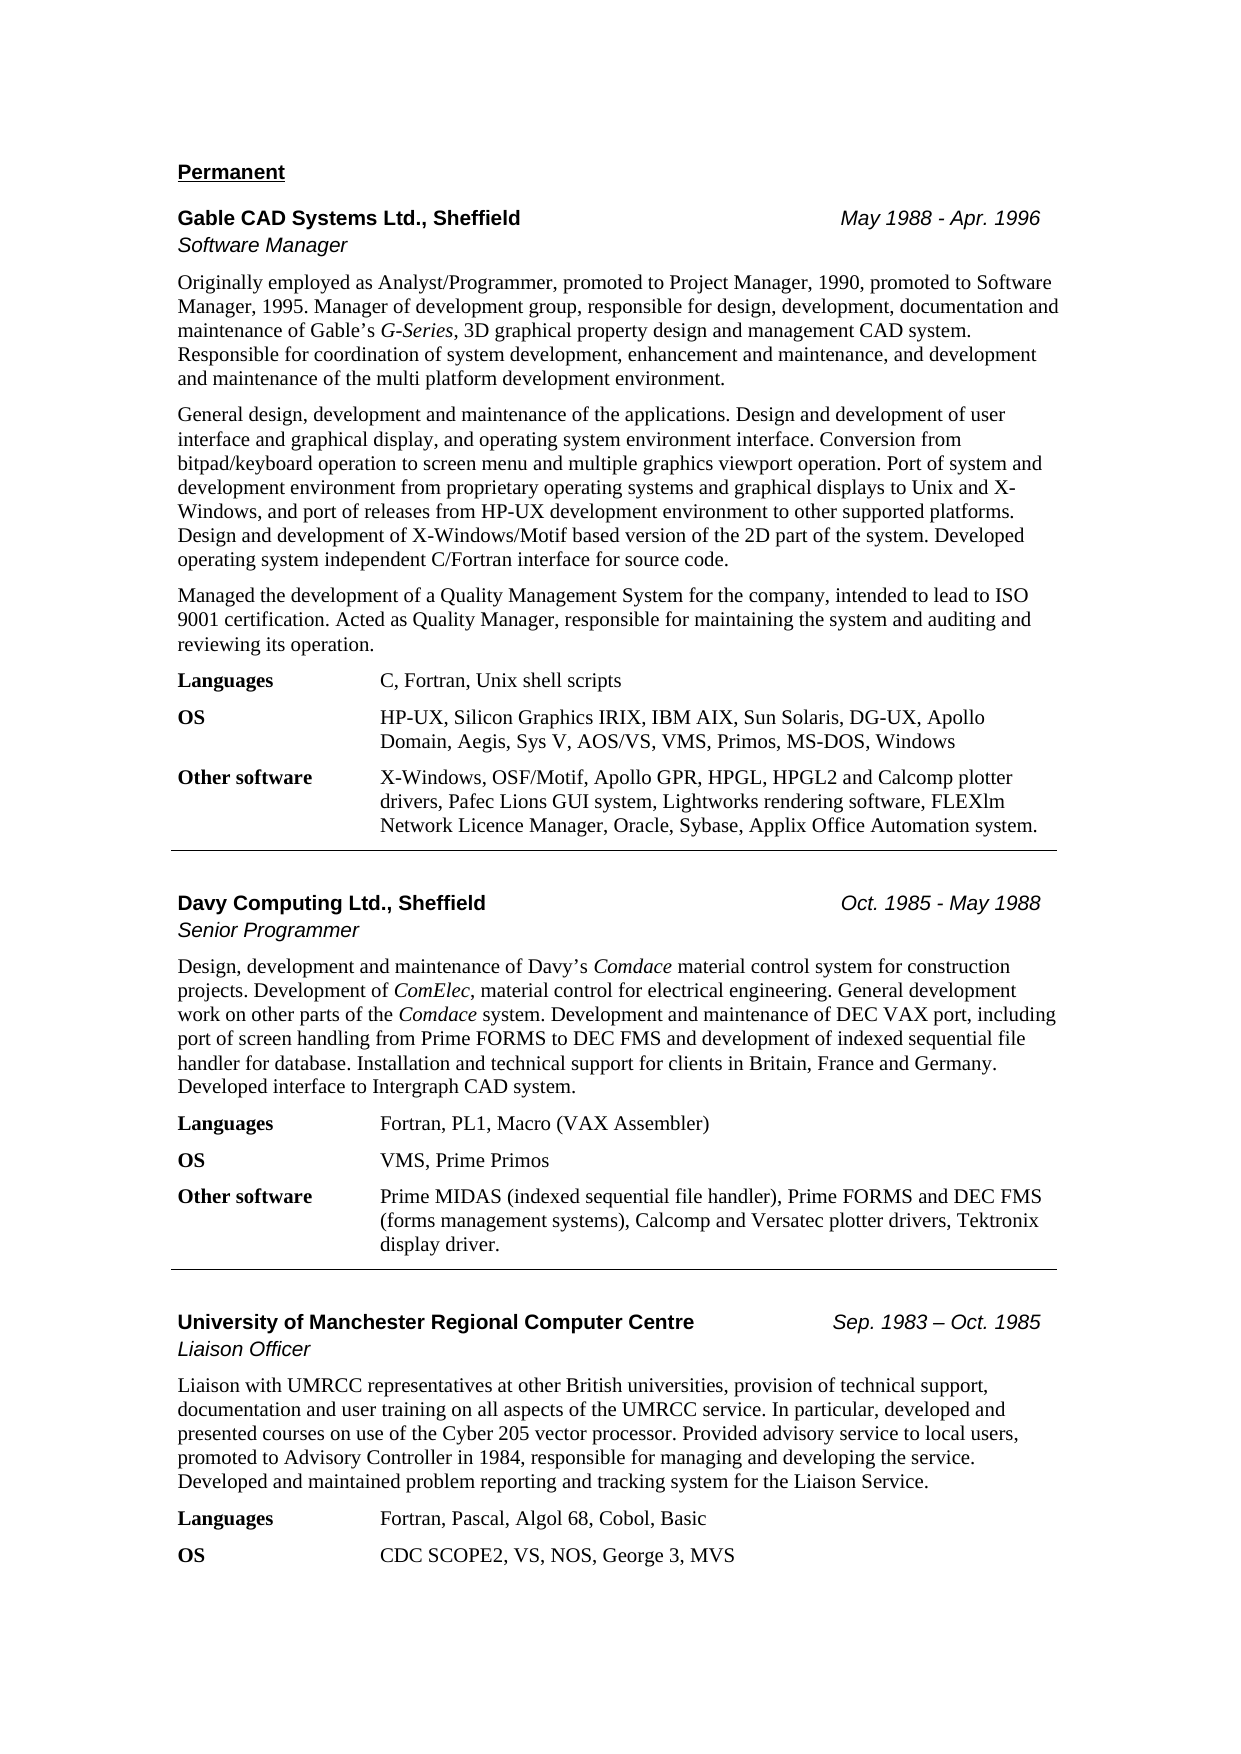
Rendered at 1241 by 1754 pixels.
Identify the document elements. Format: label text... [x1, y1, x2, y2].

table_header Languages [171, 668, 374, 704]
table_cell Other software [171, 765, 374, 850]
text General design, development and maintenance of the applications. Design and development of user interface and graphical display, and operating system environment interface. Conversion from bitpad/keyboard operation to screen menu and multiple graphics viewport operation. Port of system and development environment from proprietary operating systems and graphical displays to Unix and X-Windows, and port of releases from HP-UX development environment to other supported platforms. Design and development of X-Windows/Motif based version of the 2D part of the system. Developed operating system independent C/Fortran interface for source code. [177, 402, 1063, 571]
table_cell Software Manager [166, 230, 620, 257]
table_cell OS [171, 1148, 374, 1184]
table_cell [620, 230, 1052, 257]
table_cell [724, 1334, 1052, 1361]
subtitle Permanent [177, 160, 1063, 184]
table_header Gable CAD Systems Ltd., Sheffield [166, 190, 620, 230]
text Design, development and maintenance of Davy’s Comdace material control system for construction projects. Development of ComElec, material control for electrical engineering. General development work on other parts of the Comdace system. Development and maintenance of DEC VAX port, including port of screen handling from Prime FORMS to DEC FMS and development of indexed sequential file handler for database. Installation and technical support for clients in Britain, France and Germany. Developed interface to Intergraph CAD system. [177, 954, 1063, 1098]
table_header Fortran, PL1, Macro (VAX Assembler) [374, 1111, 1057, 1148]
table_cell [620, 915, 1052, 942]
table_header University of Manchester Regional Computer Centre [166, 1294, 723, 1333]
table_cell X-Windows, OSF/Motif, Apollo GPR, HPGL, HPGL2 and Calcomp plotter drivers, Pafec Lions GUI system, Lightworks rendering software, FLEXlm Network Licence Manager, Oracle, Sybase, Applix Office Automation system. [374, 765, 1057, 850]
table_header Languages [171, 1506, 374, 1542]
text Originally employed as Analyst/Programmer, promoted to Project Manager, 1990, promoted to Software Manager, 1995. Manager of development group, responsible for design, development, documentation and maintenance of Gable’s G-Series, 3D graphical property design and management CAD system. Responsible for coordination of system development, enhancement and maintenance, and development and maintenance of the multi platform development environment. [177, 269, 1063, 390]
table_cell Prime MIDAS (indexed sequential file handler), Prime FORMS and DEC FMS (forms management systems), Calcomp and Versatec plotter drivers, Tektronix display driver. [374, 1184, 1057, 1269]
table_header Languages [171, 1111, 374, 1148]
text Managed the development of a Quality Management System for the company, intended to lead to ISO 9001 certification. Acted as Quality Manager, responsible for maintaining the system and auditing and reviewing its operation. [177, 583, 1063, 656]
table_header Davy Computing Ltd., Sheffield [166, 875, 620, 914]
table_cell Senior Programmer [166, 915, 620, 942]
table_cell Liaison Officer [166, 1334, 723, 1361]
table_header Fortran, Pascal, Algol 68, Cobol, Basic [374, 1506, 1057, 1542]
table_cell HP-UX, Silicon Graphics IRIX, IBM AIX, Sun Solaris, DG-UX, Apollo Domain, Aegis, Sys V, AOS/VS, VMS, Primos, MS-DOS, Windows [374, 705, 1057, 765]
table_header Sep. 1983 – Oct. 1985 [724, 1294, 1052, 1333]
table_cell Other software [171, 1184, 374, 1269]
text Liaison with UMRCC representatives at other British universities, provision of technical support, documentation and user training on all aspects of the UMRCC service. In particular, developed and presented courses on use of the Cyber 205 vector processor. Provided advisory service to local users, promoted to Advisory Controller in 1984, responsible for managing and developing the service. Developed and maintained problem reporting and tracking system for the Liaison Service. [177, 1373, 1063, 1493]
table_header Oct. 1985 - May 1988 [620, 875, 1052, 914]
table_cell VMS, Prime Primos [374, 1148, 1057, 1184]
table_cell OS [171, 1543, 374, 1579]
table_header May 1988 - Apr. 1996 [620, 190, 1052, 230]
table_cell OS [171, 705, 374, 765]
table_header C, Fortran, Unix shell scripts [374, 668, 1057, 704]
table_cell CDC SCOPE2, VS, NOS, George 3, MVS [374, 1543, 1057, 1579]
